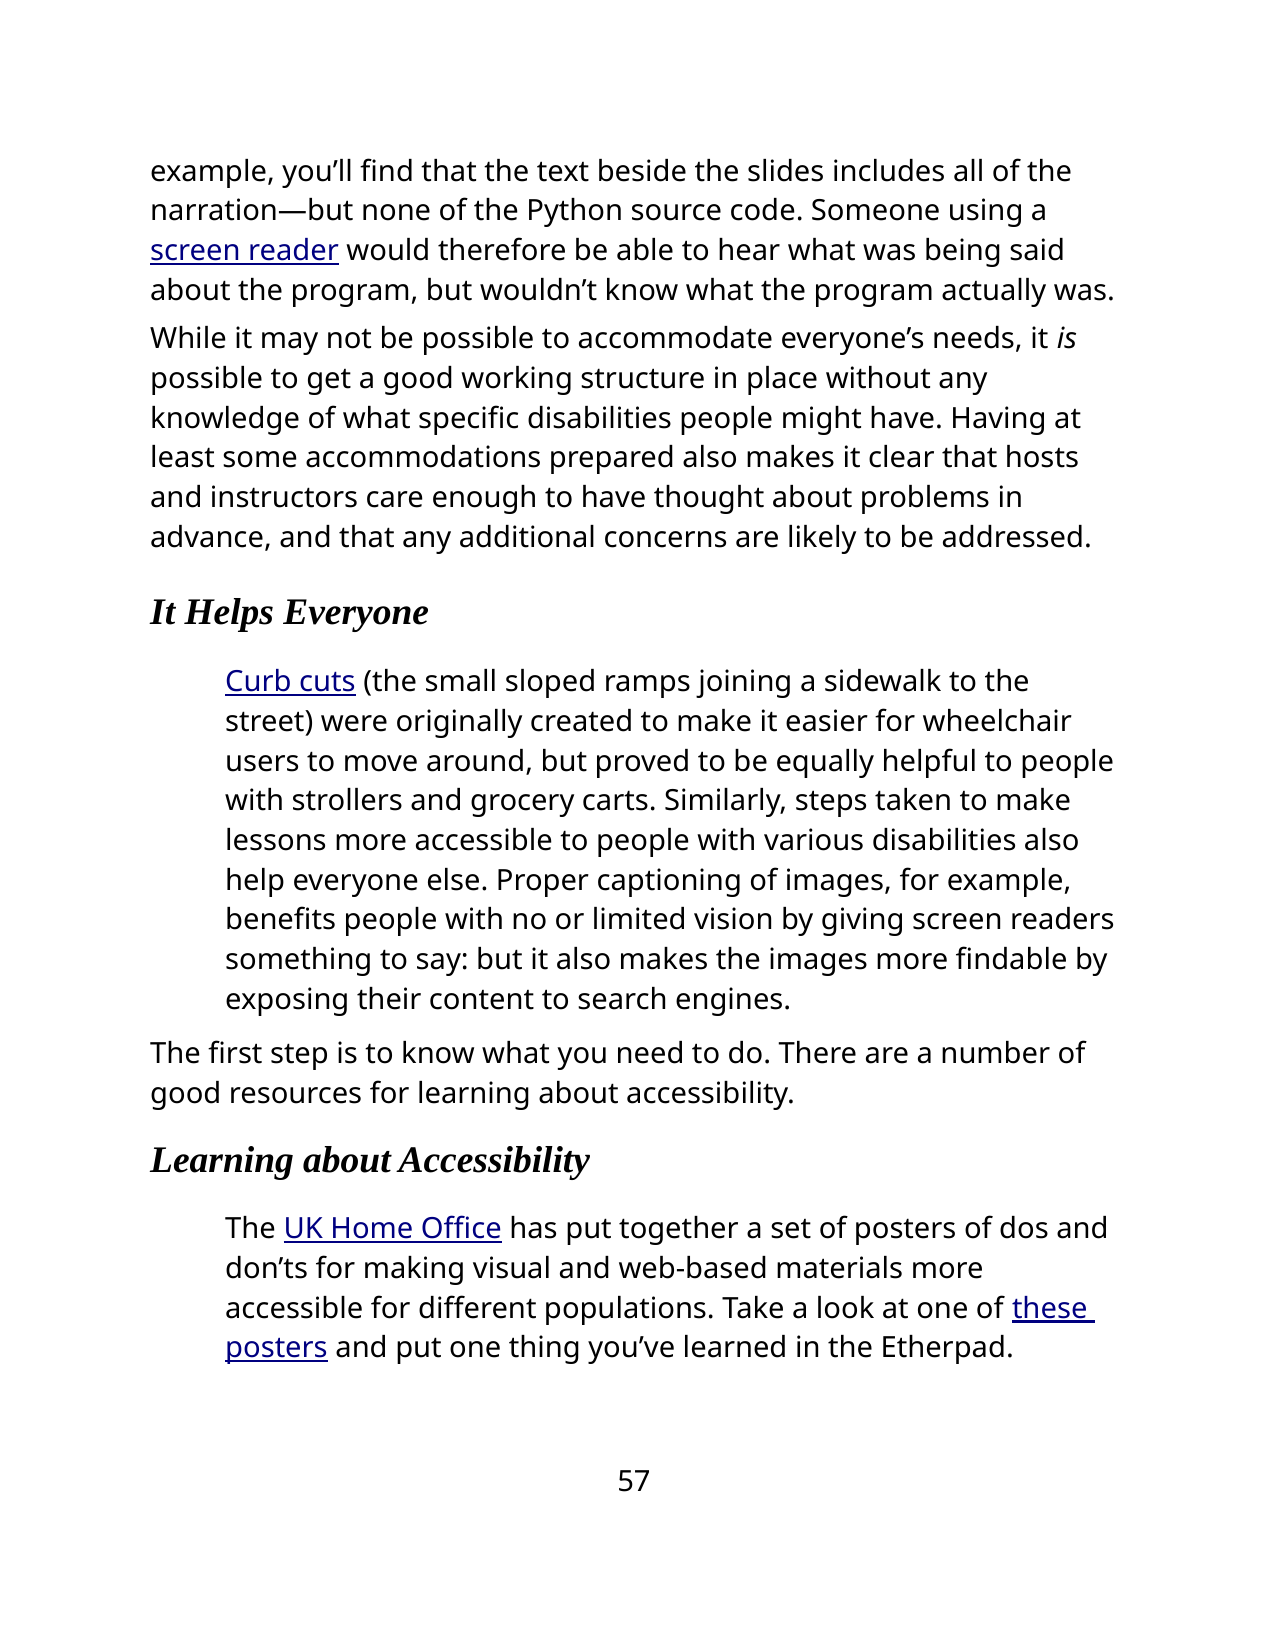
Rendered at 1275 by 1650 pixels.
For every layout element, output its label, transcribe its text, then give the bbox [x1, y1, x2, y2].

subtitle Learning about Accessibility [150, 1137, 1125, 1180]
subtitle It Helps Everyone [150, 590, 1125, 633]
text example, you’ll find that the text beside the slides includes all of the narration—but none of the Python source code. Someone using a screen reader would therefore be able to hear what was being said about the program, but wouldn’t know what the program actually was. [150, 150, 1125, 309]
text The first step is to know what you need to do. There are a number of good resources for learning about accessibility. [150, 1033, 1125, 1112]
text The UK Home Office has put together a set of posters of dos and don’ts for making visual and web-based materials more accessible for different populations. Take a look at one of these posters and put one thing you’ve learned in the Etherpad. [225, 1208, 1125, 1366]
text Curb cuts (the small sloped ramps joining a sidewalk to the street) were originally created to make it easier for wheelchair users to move around, but proved to be equally helpful to people with strollers and grocery carts. Similarly, steps taken to make lessons more accessible to people with various disabilities also help everyone else. Proper captioning of images, for example, benefits people with no or limited vision by giving screen readers something to say: but it also makes the images more findable by exposing their content to search engines. [225, 660, 1125, 1018]
text While it may not be possible to accommodate everyone’s needs, it is possible to get a good working structure in place without any knowledge of what specific disabilities people might have. Having at least some accommodations prepared also makes it clear that hosts and instructors care enough to have thought about problems in advance, and that any additional concerns are likely to be addressed. [150, 318, 1125, 556]
